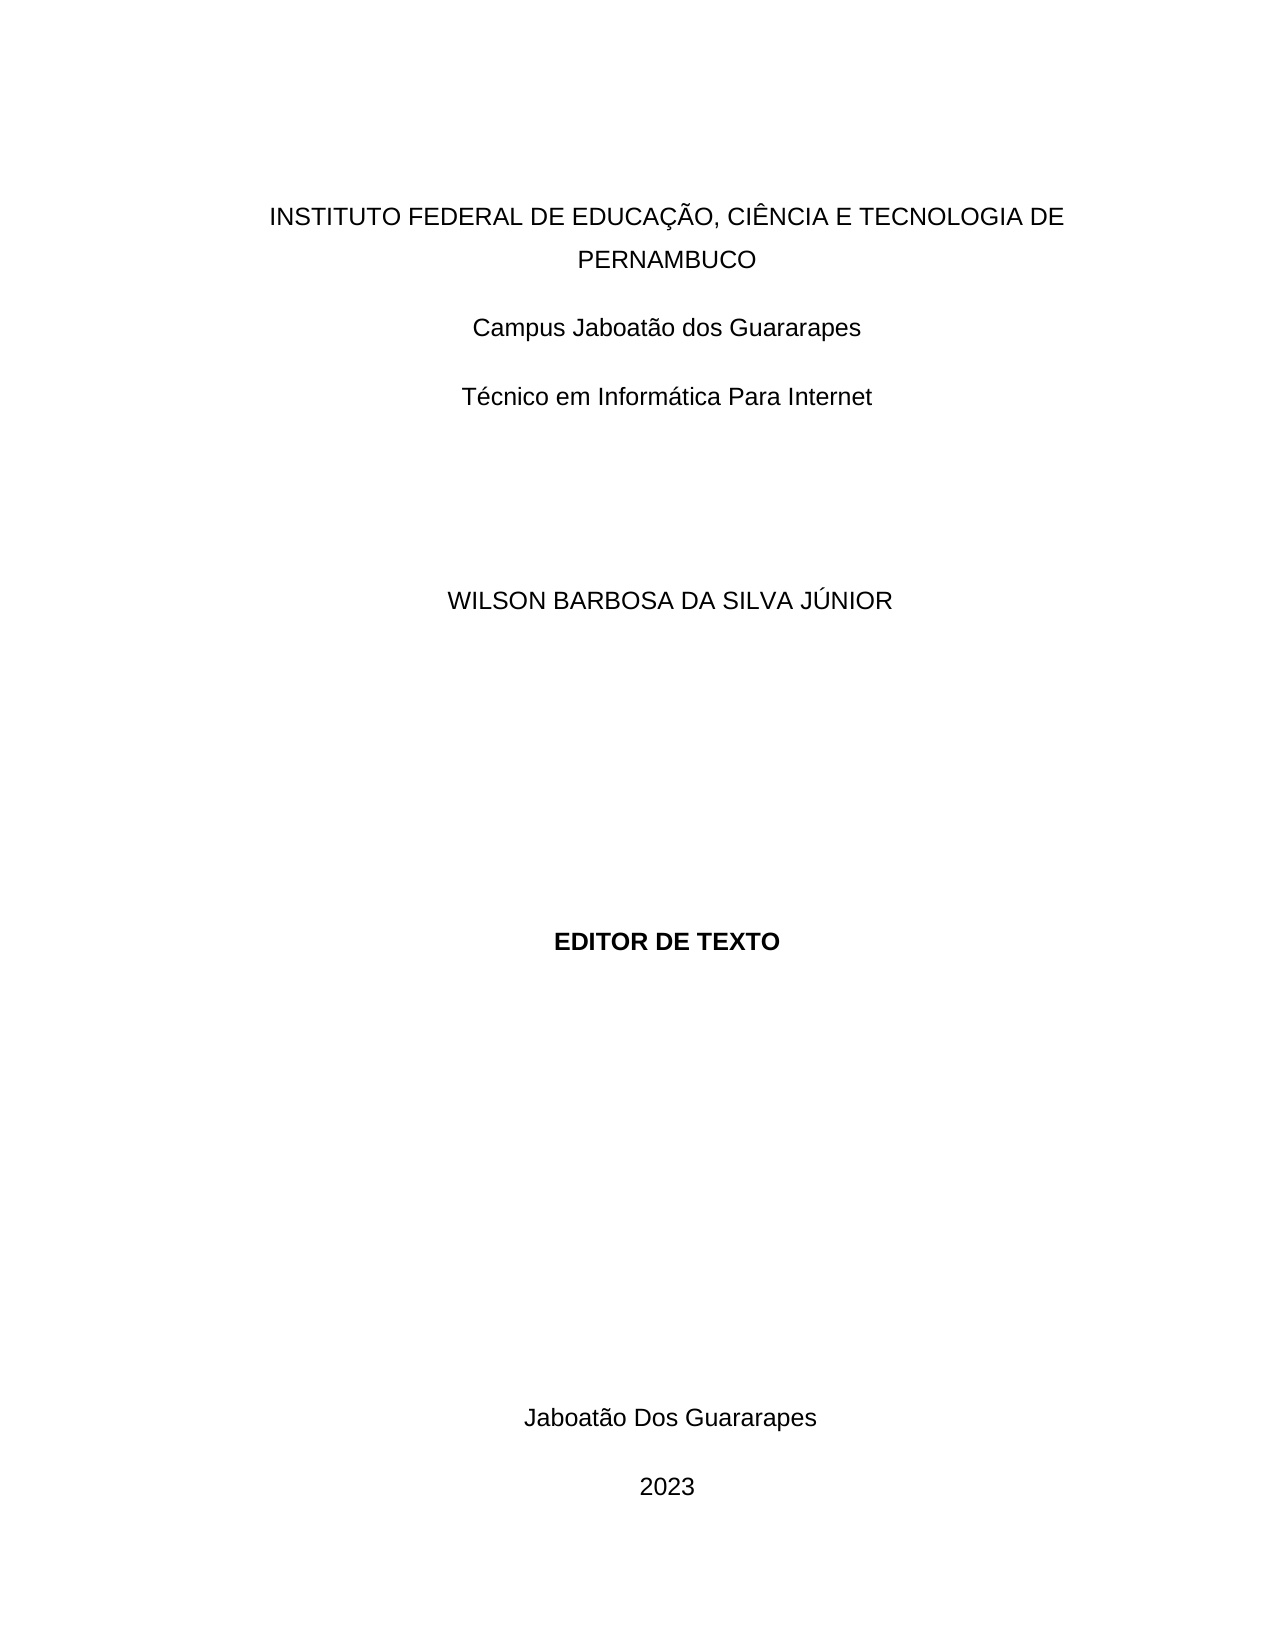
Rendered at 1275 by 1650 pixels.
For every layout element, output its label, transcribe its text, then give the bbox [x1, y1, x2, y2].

text Técnico em Informática Para Internet [177, 381, 1157, 410]
text 2023 [177, 1471, 1157, 1500]
text Jaboatão Dos Guararapes [177, 1403, 1157, 1432]
text Campus Jaboatão dos Guararapes [177, 313, 1157, 342]
text WILSON BARBOSA DA SILVA JÚNIOR [177, 586, 1157, 614]
text EDITOR DE TEXTO [177, 926, 1157, 955]
text INSTITUTO FEDERAL DE EDUCAÇÃO, CIÊNCIA E TECNOLOGIA DE PERNAMBUCO [177, 202, 1157, 274]
